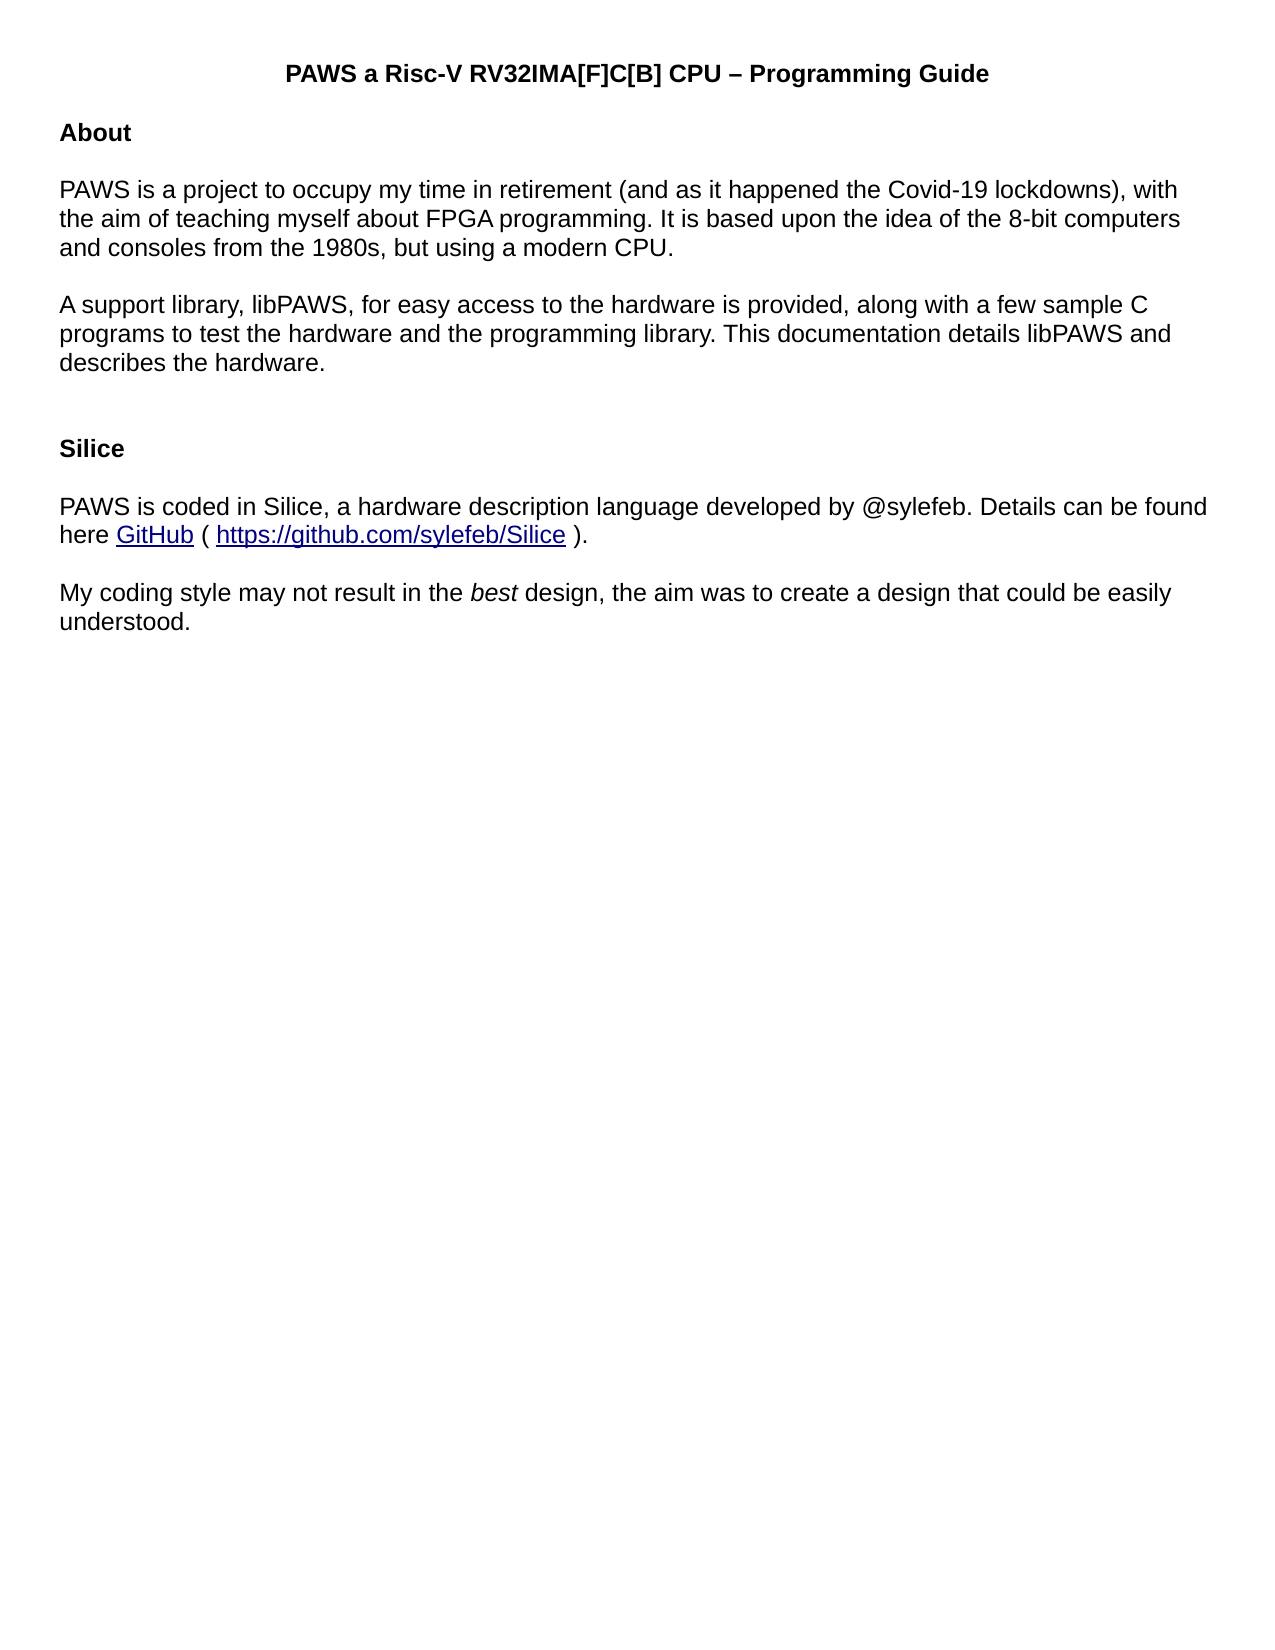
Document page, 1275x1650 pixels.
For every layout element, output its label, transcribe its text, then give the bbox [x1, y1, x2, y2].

text About [59, 118, 1216, 147]
text Silice [59, 434, 1216, 463]
text PAWS is a project to occupy my time in retirement (and as it happened the Covid-19 lockdowns), with the aim of teaching myself about FPGA programming. It is based upon the idea of the 8-bit computers and consoles from the 1980s, but using a modern CPU. [59, 176, 1216, 262]
text My coding style may not result in the best design, the aim was to create a design that could be easily understood. [59, 578, 1216, 636]
text A support library, libPAWS, for easy access to the hardware is provided, along with a few sample C programs to test the hardware and the programming library. This documentation details libPAWS and describes the hardware. [59, 291, 1216, 377]
text PAWS is coded in Silice, a hardware description language developed by @sylefeb. Details can be found here GitHub ( https://github.com/sylefeb/Silice ). [59, 492, 1216, 549]
